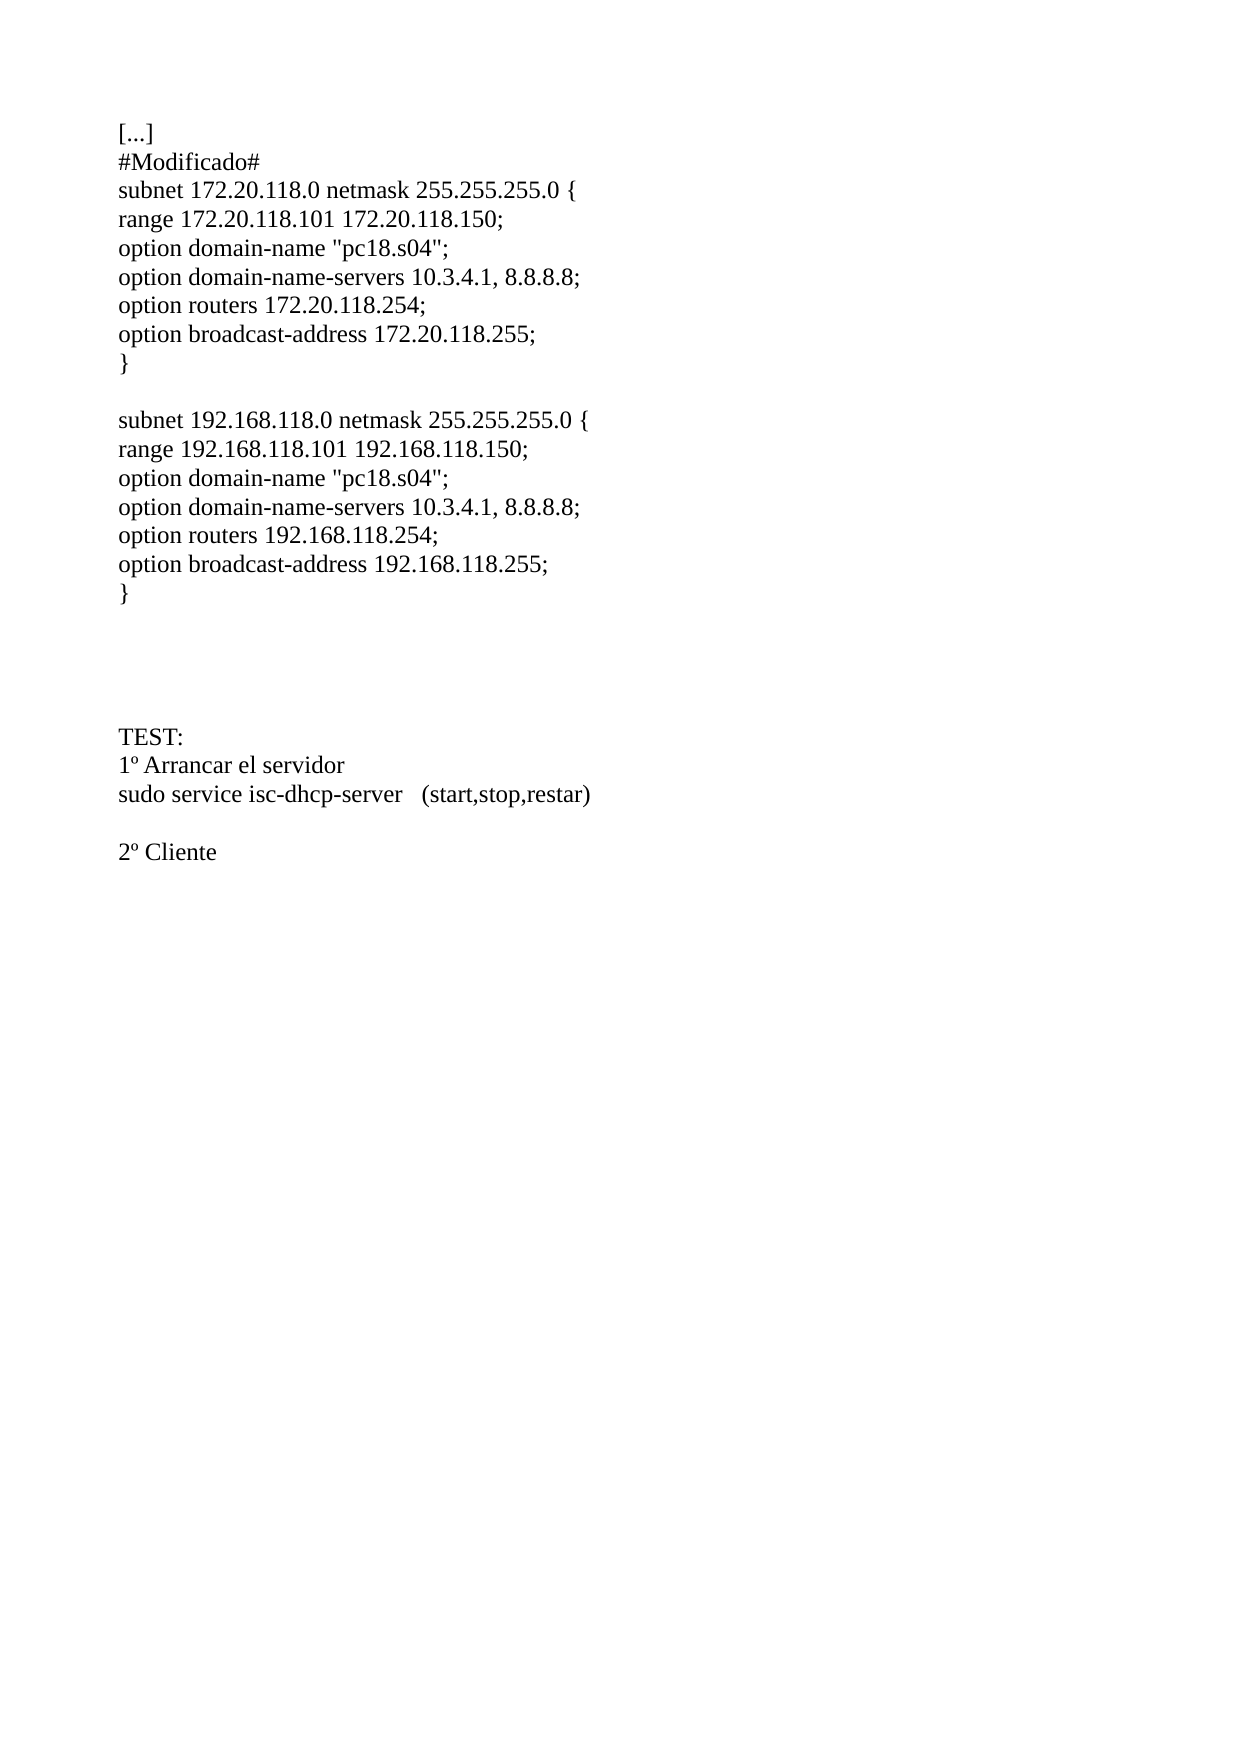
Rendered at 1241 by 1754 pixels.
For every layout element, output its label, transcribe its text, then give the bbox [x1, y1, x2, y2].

text sudo service isc-dhcp-server (start,stop,restar) [118, 779, 1122, 808]
text range 192.168.118.101 192.168.118.150; [118, 434, 1122, 463]
text option routers 192.168.118.254; [118, 521, 1122, 549]
text TEST: [118, 722, 1122, 751]
text option domain-name "pc18.s04"; [118, 463, 1122, 492]
text 1º Arrancar el servidor [118, 751, 1122, 779]
text } [118, 578, 1122, 607]
text #Modificado# [118, 147, 1122, 176]
text option domain-name-servers 10.3.4.1, 8.8.8.8; [118, 262, 1122, 291]
text option domain-name "pc18.s04"; [118, 233, 1122, 262]
text option broadcast-address 192.168.118.255; [118, 549, 1122, 578]
text 2º Cliente [118, 837, 1122, 866]
text subnet 192.168.118.0 netmask 255.255.255.0 { [118, 406, 1122, 434]
text subnet 172.20.118.0 netmask 255.255.255.0 { [118, 176, 1122, 204]
text option broadcast-address 172.20.118.255; [118, 319, 1122, 348]
text } [118, 348, 1122, 377]
text option routers 172.20.118.254; [118, 291, 1122, 319]
text option domain-name-servers 10.3.4.1, 8.8.8.8; [118, 492, 1122, 521]
text range 172.20.118.101 172.20.118.150; [118, 204, 1122, 233]
text [...] [118, 118, 1122, 147]
